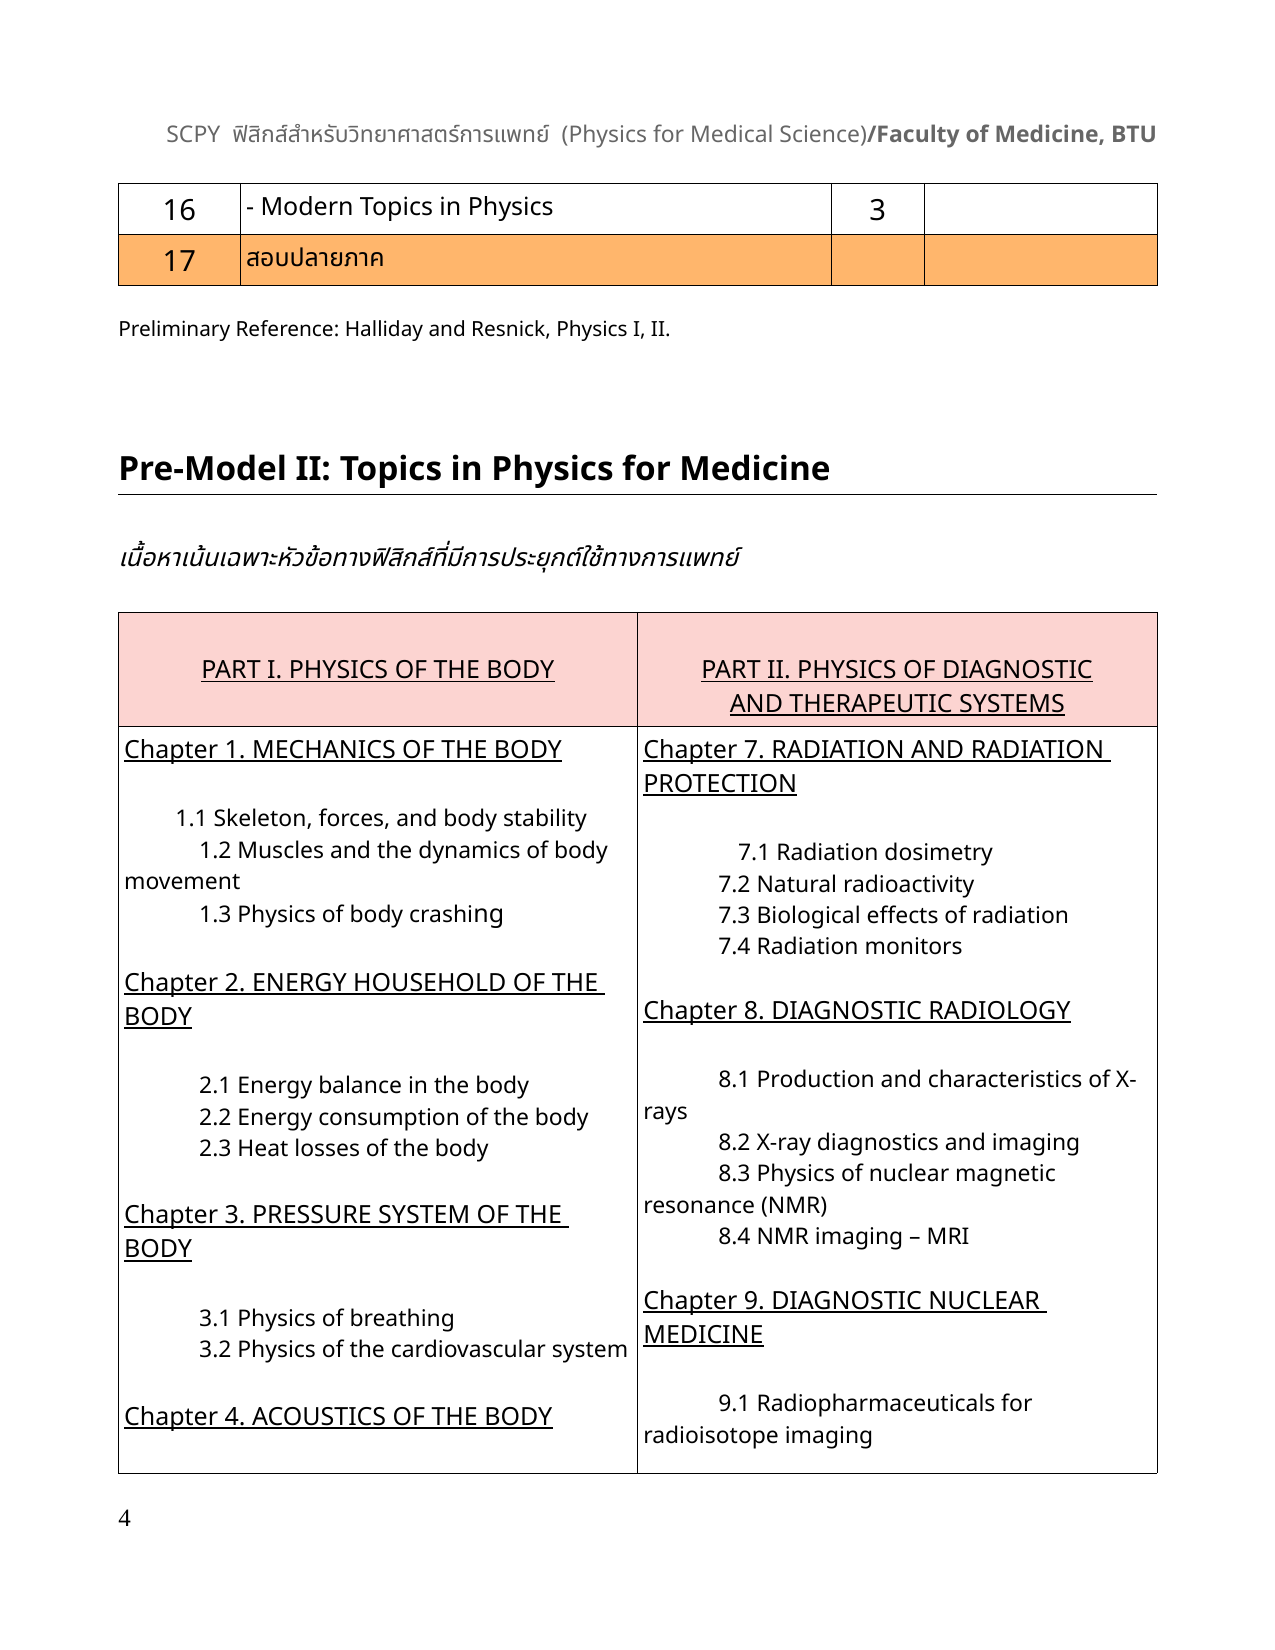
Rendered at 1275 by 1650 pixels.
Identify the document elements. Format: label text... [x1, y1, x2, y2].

table_cell [925, 235, 1157, 285]
table_cell 3 [832, 184, 924, 234]
table_cell 17 [119, 235, 240, 285]
text เนื้อหาเน้นเฉพาะหัวข้อทางฟิสิกส์ที่มีการประยุกต์ใช้ทางการแพทย์ [118, 540, 1157, 578]
table_cell 16 [119, 184, 240, 234]
table_cell Chapter 1. MECHANICS OF THE BODY 1.1 Skeleton, forces, and body stability 1.2 Muscles and the dynamics of body movement 1.3 Physics of body crashing Chapter 2. ENERGY HOUSEHOLD OF THE BODY 2.1 Energy balance in the body 2.2 Energy consumption of the body 2.3 Heat losses of the body Chapter 3. PRESSURE SYSTEM OF THE BODY 3.1 Physics of breathing 3.2 Physics of the cardiovascular system Chapter 4. ACOUSTICS OF THE BODY [119, 727, 637, 1472]
text Pre-Model II: Topics in Physics for Medicine [118, 444, 1157, 494]
table_cell [832, 235, 924, 285]
table_cell - Modern Topics in Physics [241, 184, 831, 234]
table_header PART II. PHYSICS OF DIAGNOSTIC AND THERAPEUTIC SYSTEMS [638, 613, 1157, 726]
table_cell สอบปลายภาค [241, 235, 831, 285]
table_cell Chapter 7. RADIATION AND RADIATION PROTECTION 7.1 Radiation dosimetry 7.2 Natural radioactivity 7.3 Biological effects of radiation 7.4 Radiation monitors Chapter 8. DIAGNOSTIC RADIOLOGY 8.1 Production and characteristics of X-rays 8.2 X-ray diagnostics and imaging 8.3 Physics of nuclear magnetic resonance (NMR) 8.4 NMR imaging – MRI Chapter 9. DIAGNOSTIC NUCLEAR MEDICINE 9.1 Radiopharmaceuticals for radioisotope imaging [638, 727, 1157, 1472]
text Preliminary Reference: Halliday and Resnick, Physics I, II. [118, 314, 1157, 342]
table_header PART I. PHYSICS OF THE BODY [119, 613, 637, 726]
table_cell [925, 184, 1157, 234]
